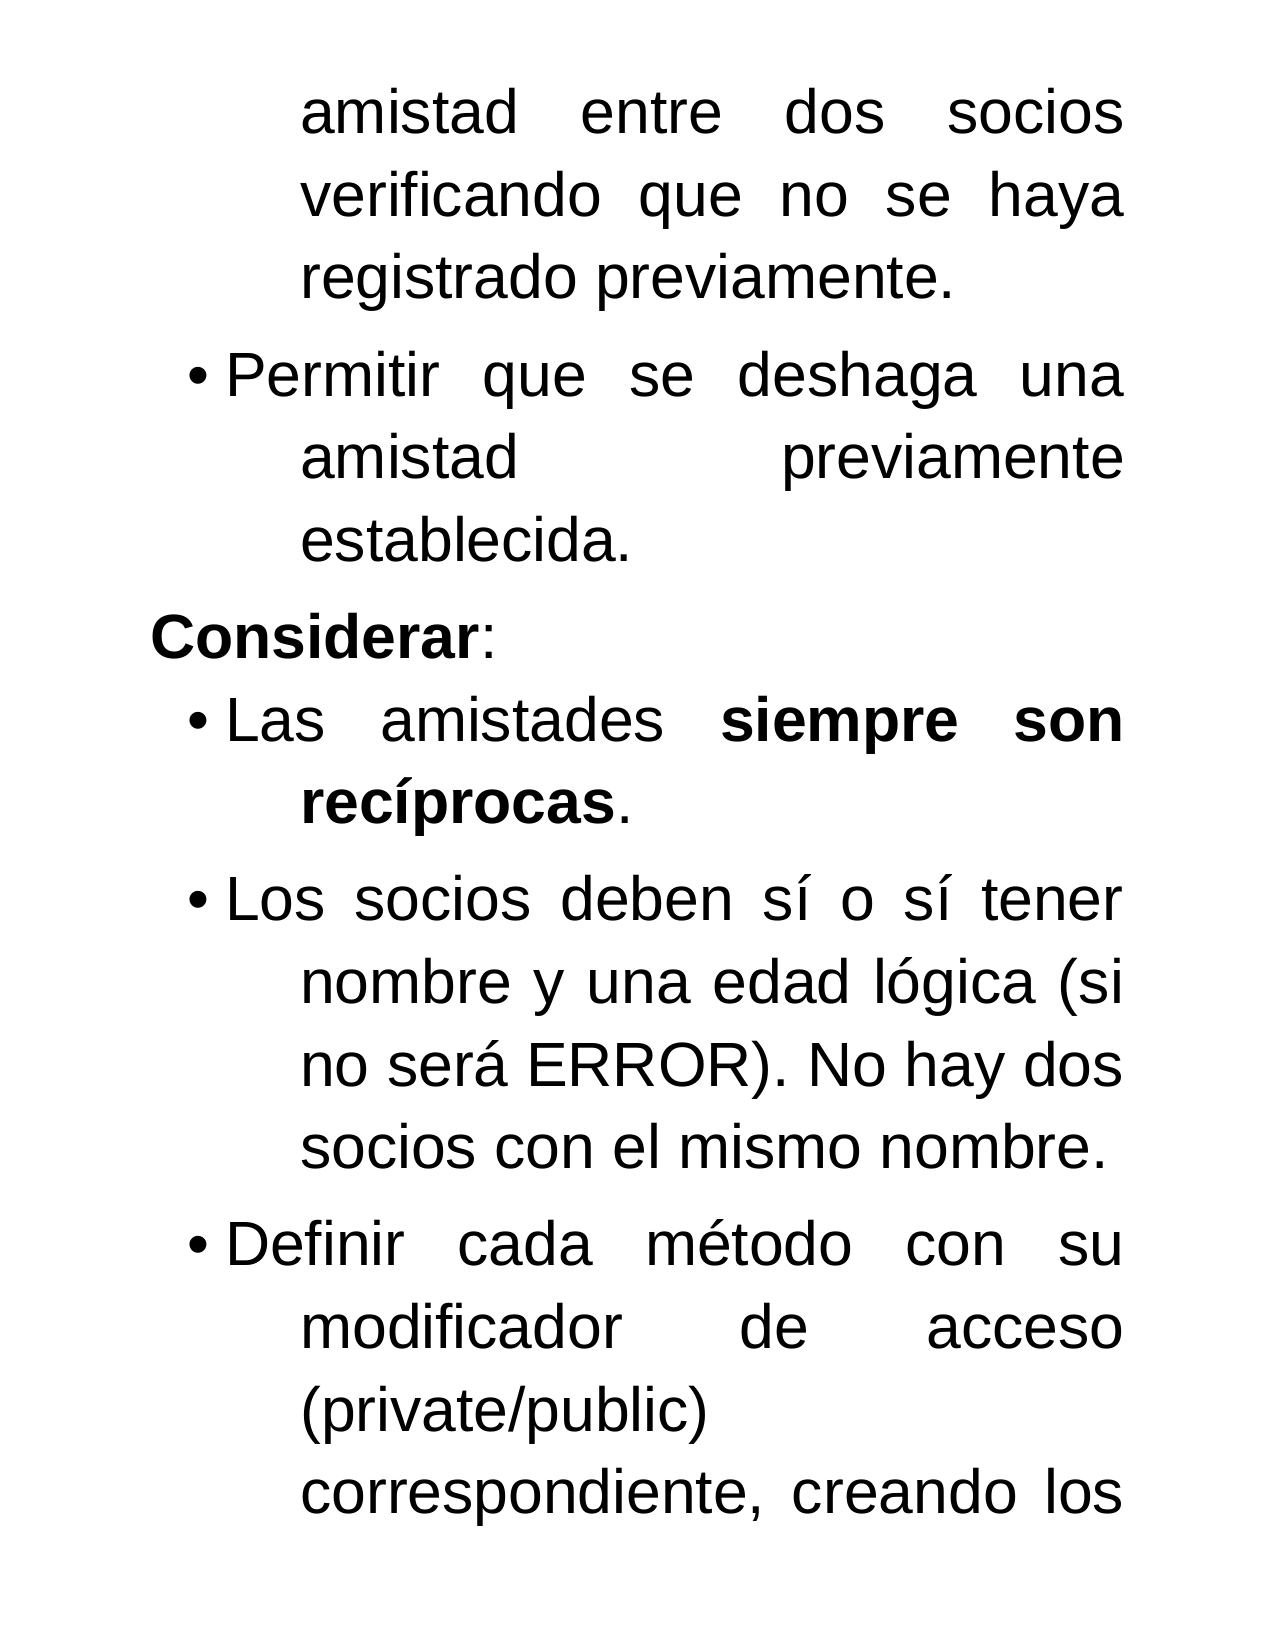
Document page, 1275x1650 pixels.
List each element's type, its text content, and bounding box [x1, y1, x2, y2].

list Permitir que se deshaga una amistad previamente establecida. [187, 337, 1125, 574]
list Definir cada método con su modificador de acceso (private/public) correspondiente, creando los [187, 1207, 1125, 1527]
list Los socios deben sí o sí tener nombre y una edad lógica (si no será ERROR). No hay dos socios con el mismo nombre. [187, 862, 1125, 1182]
text Considerar: [150, 600, 1125, 672]
list Las amistades siempre son recíprocas. [187, 682, 1125, 837]
list amistad entre dos socios verificando que no se haya registrado previamente. [187, 75, 1125, 312]
